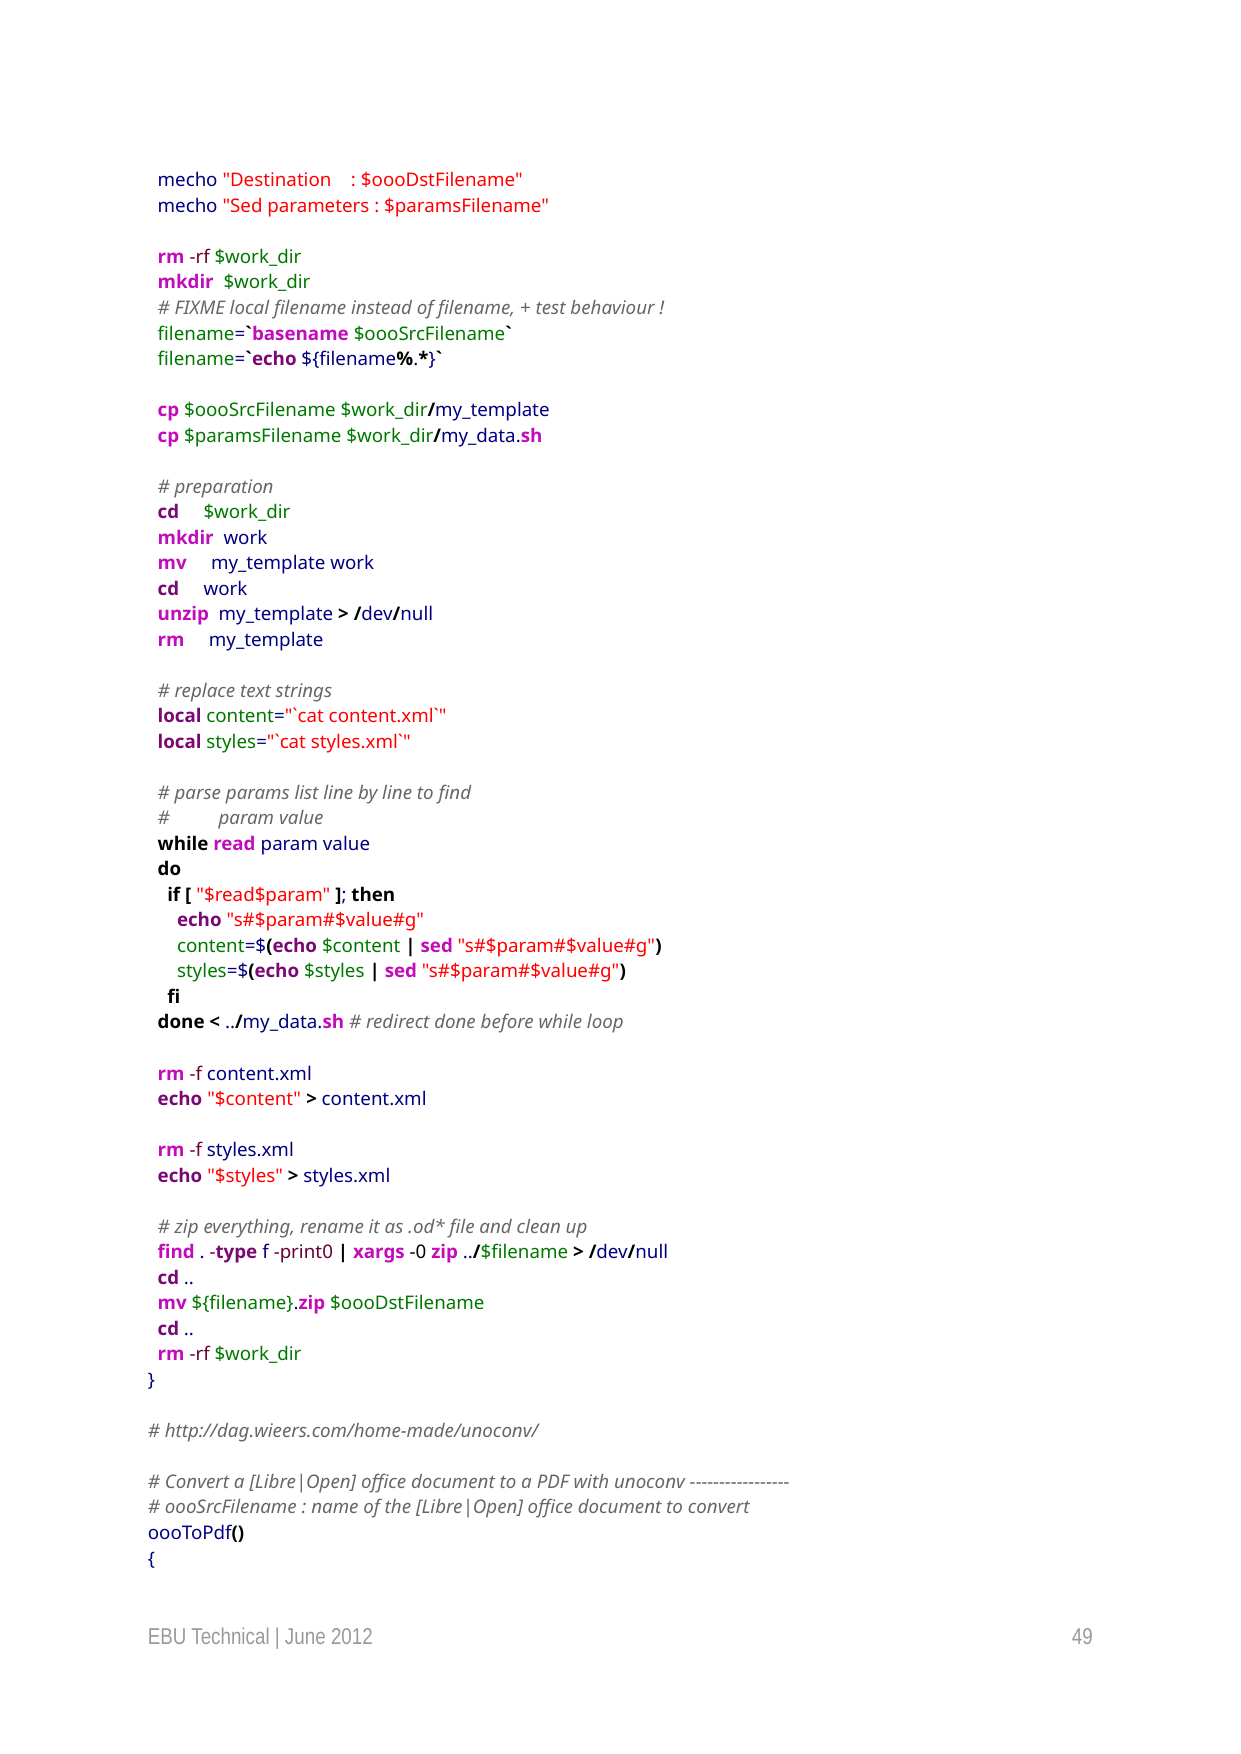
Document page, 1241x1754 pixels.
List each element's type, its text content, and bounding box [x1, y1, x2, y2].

text rm -f content.xml [148, 1060, 1093, 1085]
text # http://dag.wieers.com/home-made/unoconv/ [148, 1417, 1093, 1443]
text rm -rf $work_dir [148, 243, 1093, 269]
text } [148, 1366, 1093, 1392]
text # Convert a [Libre|Open] office document to a PDF with unoconv ----------------- [148, 1468, 1093, 1494]
text filename=`basename $oooSrcFilename` [148, 320, 1093, 345]
text mv my_template work [148, 549, 1093, 575]
text echo "$styles" > styles.xml [148, 1162, 1093, 1187]
text # preparation [148, 473, 1093, 498]
text cd .. [148, 1264, 1093, 1289]
text styles=$(echo $styles | sed "s#$param#$value#g") [148, 958, 1093, 983]
text find . -type f -print0 | xargs -0 zip ../$filename > /dev/null [148, 1238, 1093, 1264]
text fi [148, 983, 1093, 1009]
text cd work [148, 575, 1093, 601]
text rm -f styles.xml [148, 1136, 1093, 1162]
text mv ${filename}.zip $oooDstFilename [148, 1289, 1093, 1315]
text rm -rf $work_dir [148, 1341, 1093, 1366]
text while read param value [148, 830, 1093, 856]
text # oooSrcFilename : name of the [Libre|Open] office document to convert [148, 1494, 1093, 1519]
text # param value [148, 805, 1093, 830]
text mecho "Sed parameters : $paramsFilename" [148, 192, 1093, 218]
text echo "s#$param#$value#g" [148, 907, 1093, 932]
text mkdir $work_dir [148, 269, 1093, 294]
text done < ../my_data.sh # redirect done before while loop [148, 1009, 1093, 1034]
text do [148, 856, 1093, 881]
text unzip my_template > /dev/null [148, 601, 1093, 626]
text cp $paramsFilename $work_dir/my_data.sh [148, 422, 1093, 447]
text # replace text strings [148, 677, 1093, 703]
text # parse params list line by line to find [148, 779, 1093, 805]
text local content="`cat content.xml`" [148, 703, 1093, 728]
text cd $work_dir [148, 498, 1093, 524]
text # zip everything, rename it as .od* file and clean up [148, 1213, 1093, 1238]
text mecho "Destination : $oooDstFilename" [148, 167, 1093, 192]
text cd .. [148, 1315, 1093, 1341]
text local styles="`cat styles.xml`" [148, 728, 1093, 754]
text echo "$content" > content.xml [148, 1085, 1093, 1111]
text cp $oooSrcFilename $work_dir/my_template [148, 396, 1093, 422]
text content=$(echo $content | sed "s#$param#$value#g") [148, 932, 1093, 958]
text mkdir work [148, 524, 1093, 549]
text oooToPdf() [148, 1519, 1093, 1545]
text filename=`echo ${filename%.*}` [148, 345, 1093, 371]
text if [ "$read$param" ]; then [148, 881, 1093, 907]
text # FIXME local filename instead of filename, + test behaviour ! [148, 294, 1093, 320]
text { [148, 1545, 1093, 1570]
text rm my_template [148, 626, 1093, 652]
